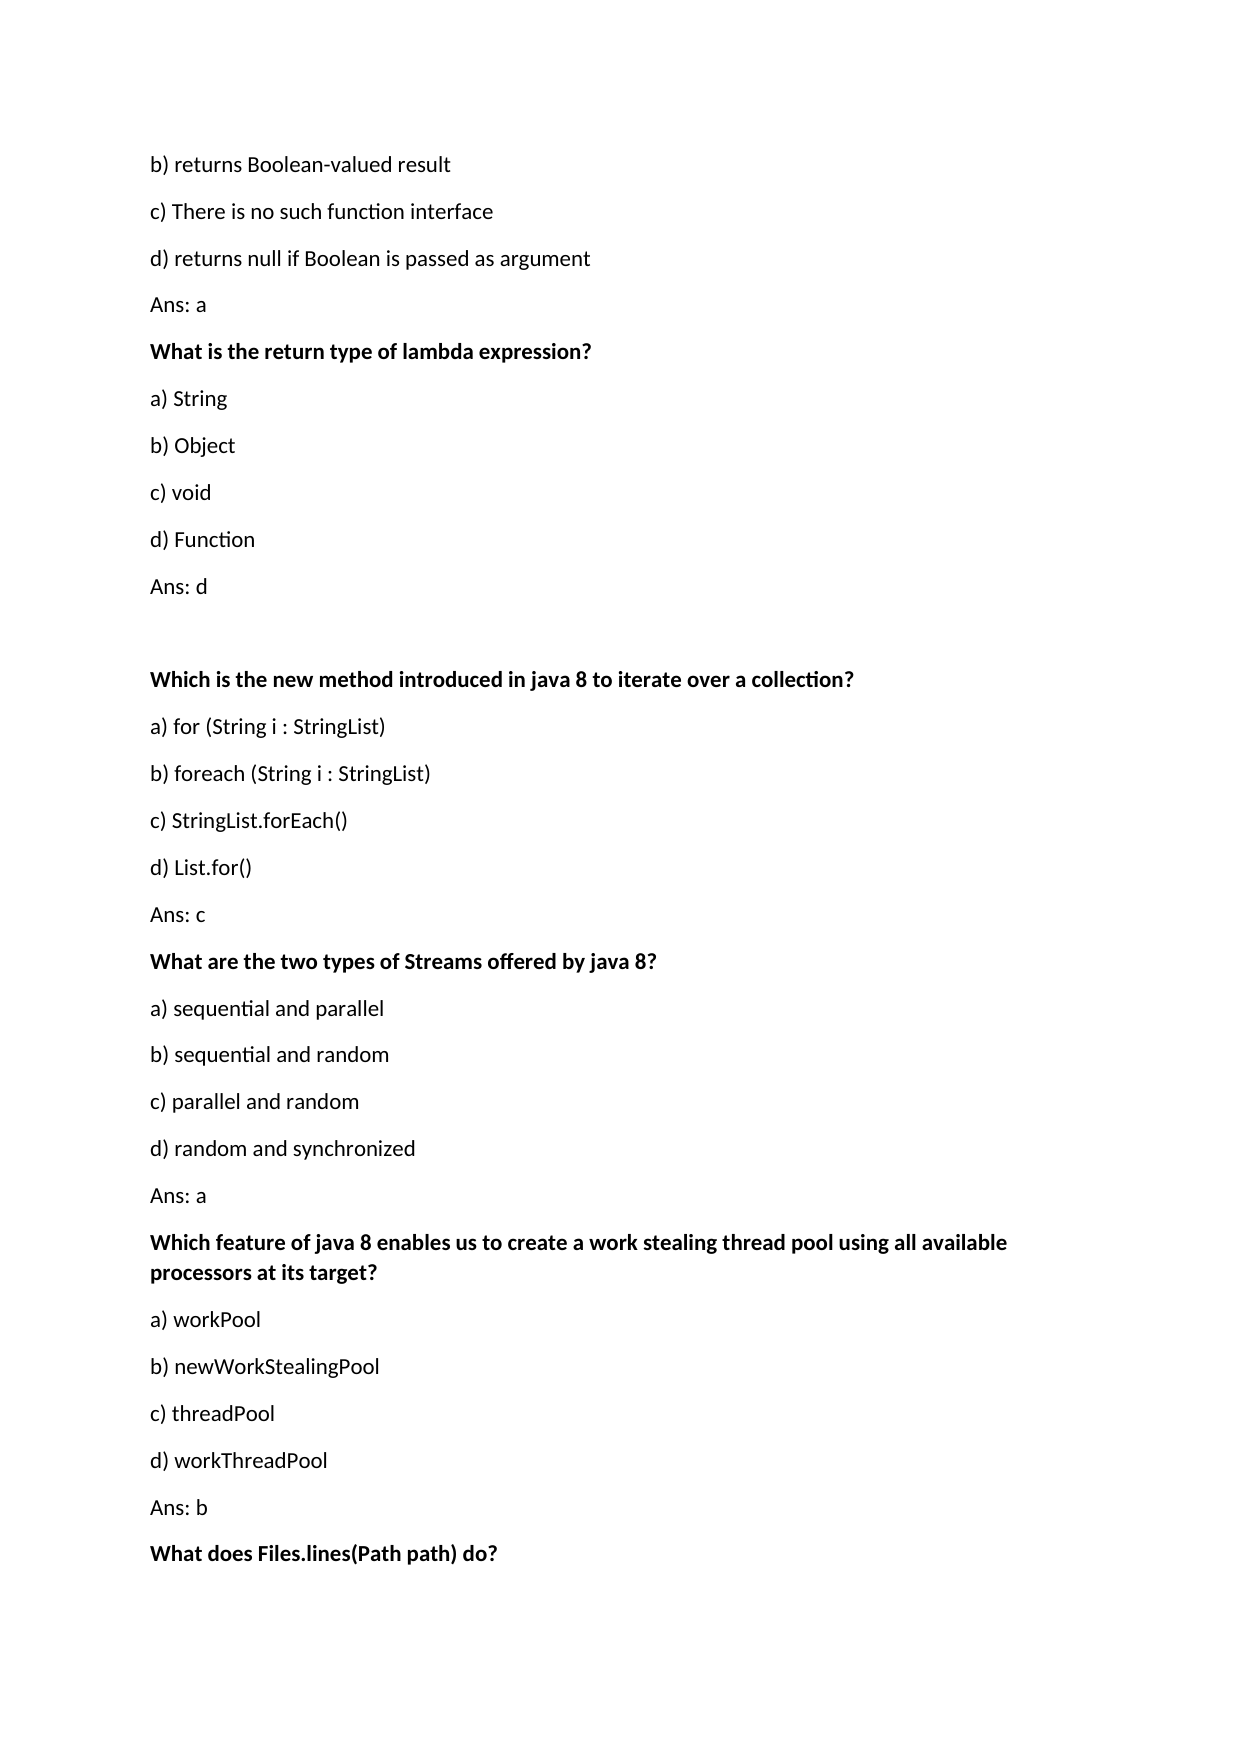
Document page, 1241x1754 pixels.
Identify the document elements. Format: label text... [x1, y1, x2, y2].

text Ans: d [150, 572, 1090, 600]
text What are the two types of Streams offered by java 8? [150, 947, 1090, 975]
text Ans: b [150, 1493, 1090, 1521]
text b) foreach (String i : StringList) [150, 759, 1090, 787]
text c) There is no such function interface [150, 197, 1090, 225]
text b) sequential and random [150, 1041, 1090, 1069]
text What is the return type of lambda expression? [150, 337, 1090, 366]
text c) void [150, 478, 1090, 506]
text a) sequential and parallel [150, 994, 1090, 1022]
text d) Function [150, 525, 1090, 553]
text What does Files.lines(Path path) do? [150, 1539, 1090, 1568]
text d) List.for() [150, 853, 1090, 881]
text c) parallel and random [150, 1087, 1090, 1116]
text d) returns null if Boolean is passed as argument [150, 244, 1090, 272]
text d) workThreadPool [150, 1446, 1090, 1474]
text d) random and synchronized [150, 1134, 1090, 1162]
text b) newWorkStealingPool [150, 1352, 1090, 1380]
text Ans: c [150, 900, 1090, 928]
text c) threadPool [150, 1399, 1090, 1427]
text b) returns Boolean-valued result [150, 150, 1090, 178]
text a) workPool [150, 1305, 1090, 1333]
text Which feature of java 8 enables us to create a work stealing thread pool using all available processors at its target? [150, 1228, 1090, 1286]
text Ans: a [150, 291, 1090, 319]
text Which is the new method introduced in java 8 to iterate over a collection? [150, 666, 1090, 694]
text a) String [150, 384, 1090, 412]
text c) StringList.forEach() [150, 806, 1090, 834]
text b) Object [150, 431, 1090, 459]
text Ans: a [150, 1181, 1090, 1209]
text a) for (String i : StringList) [150, 712, 1090, 741]
